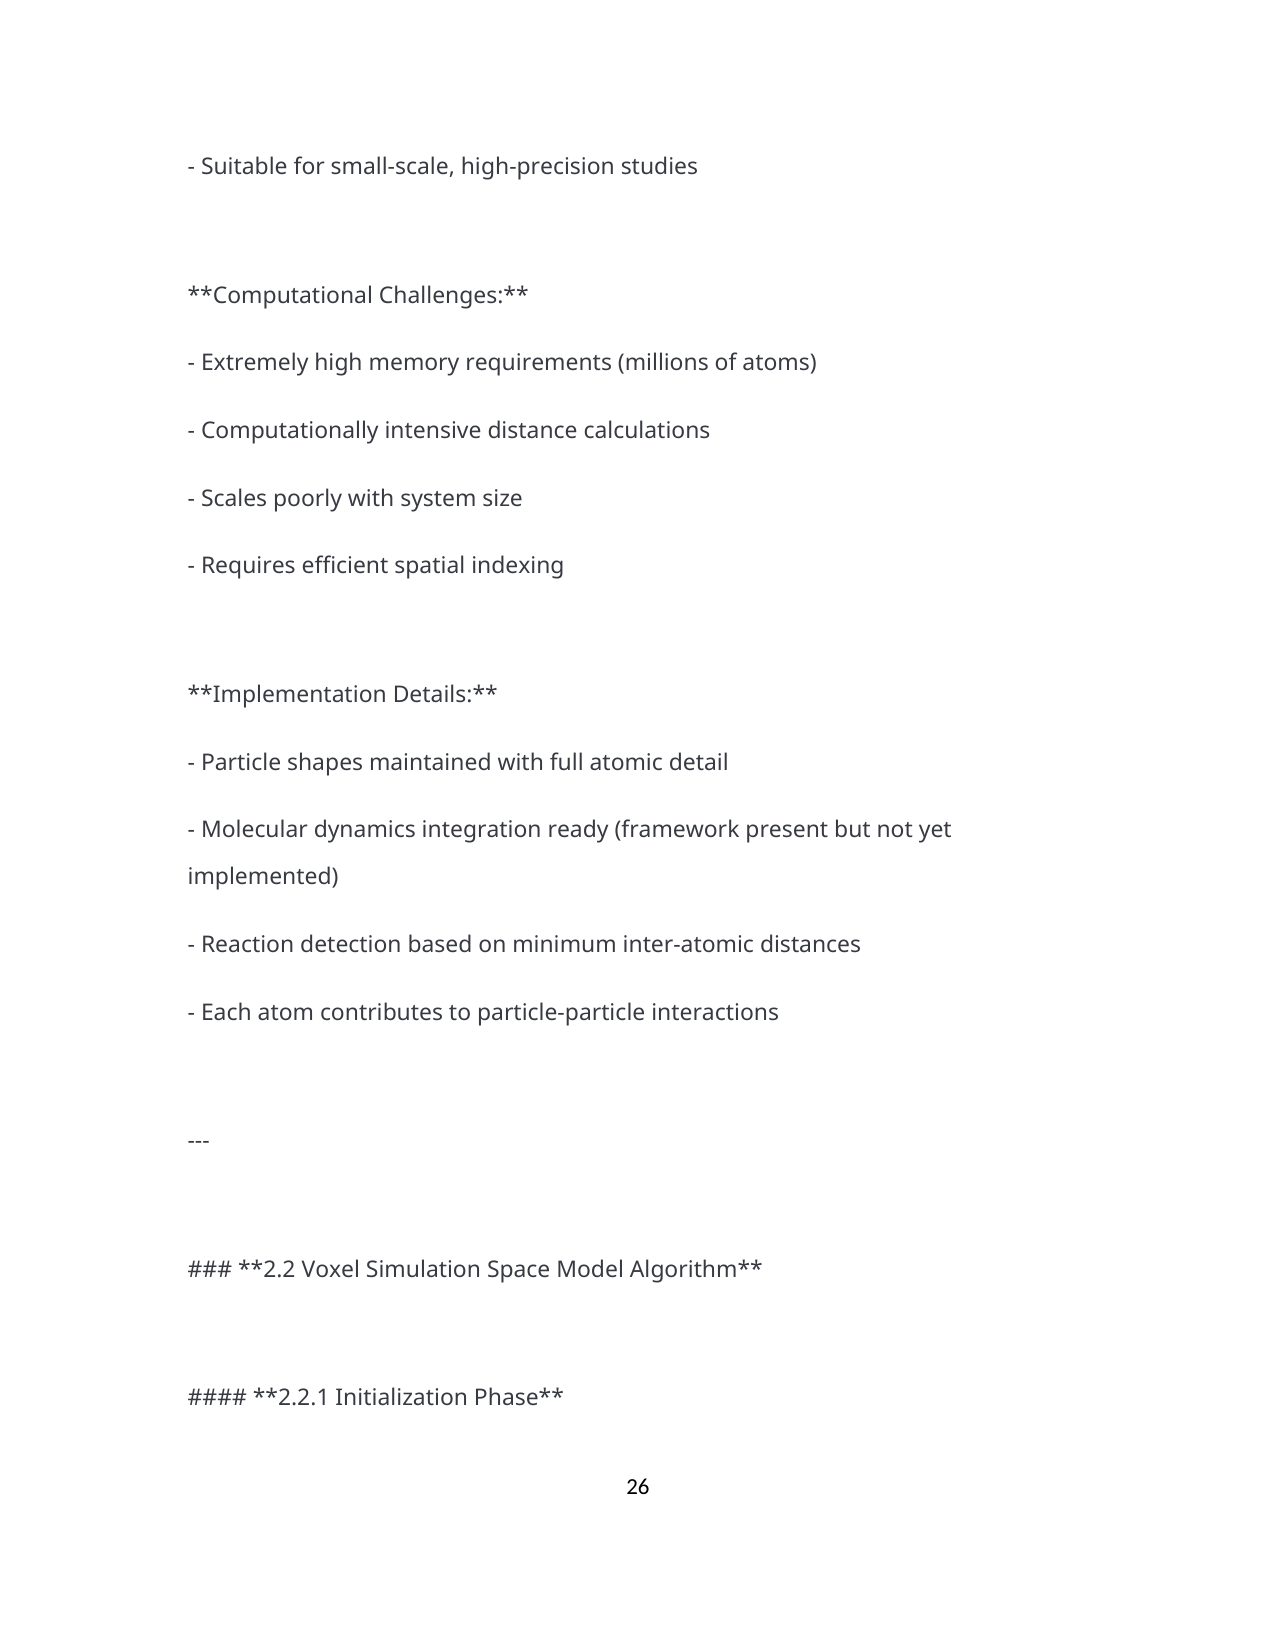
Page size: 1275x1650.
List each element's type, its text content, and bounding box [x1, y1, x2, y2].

text - Particle shapes maintained with full atomic detail [187, 746, 1087, 777]
text ### **2.2 Voxel Simulation Space Model Algorithm** [187, 1253, 1087, 1284]
text - Requires efficient spatial indexing [187, 549, 1087, 581]
text - Molecular dynamics integration ready (framework present but not yet implemented) [187, 813, 1087, 891]
text - Reaction detection based on minimum inter-atomic distances [187, 928, 1087, 959]
text --- [187, 1124, 1087, 1155]
text - Each atom contributes to particle-particle interactions [187, 996, 1087, 1027]
text - Computationally intensive distance calculations [187, 414, 1087, 445]
text **Implementation Details:** [187, 678, 1087, 709]
text #### **2.2.1 Initialization Phase** [187, 1381, 1087, 1412]
text - Scales poorly with system size [187, 482, 1087, 513]
text **Computational Challenges:** [187, 278, 1087, 310]
text - Suitable for small-scale, high-precision studies [187, 150, 1087, 181]
text - Extremely high memory requirements (millions of atoms) [187, 346, 1087, 377]
